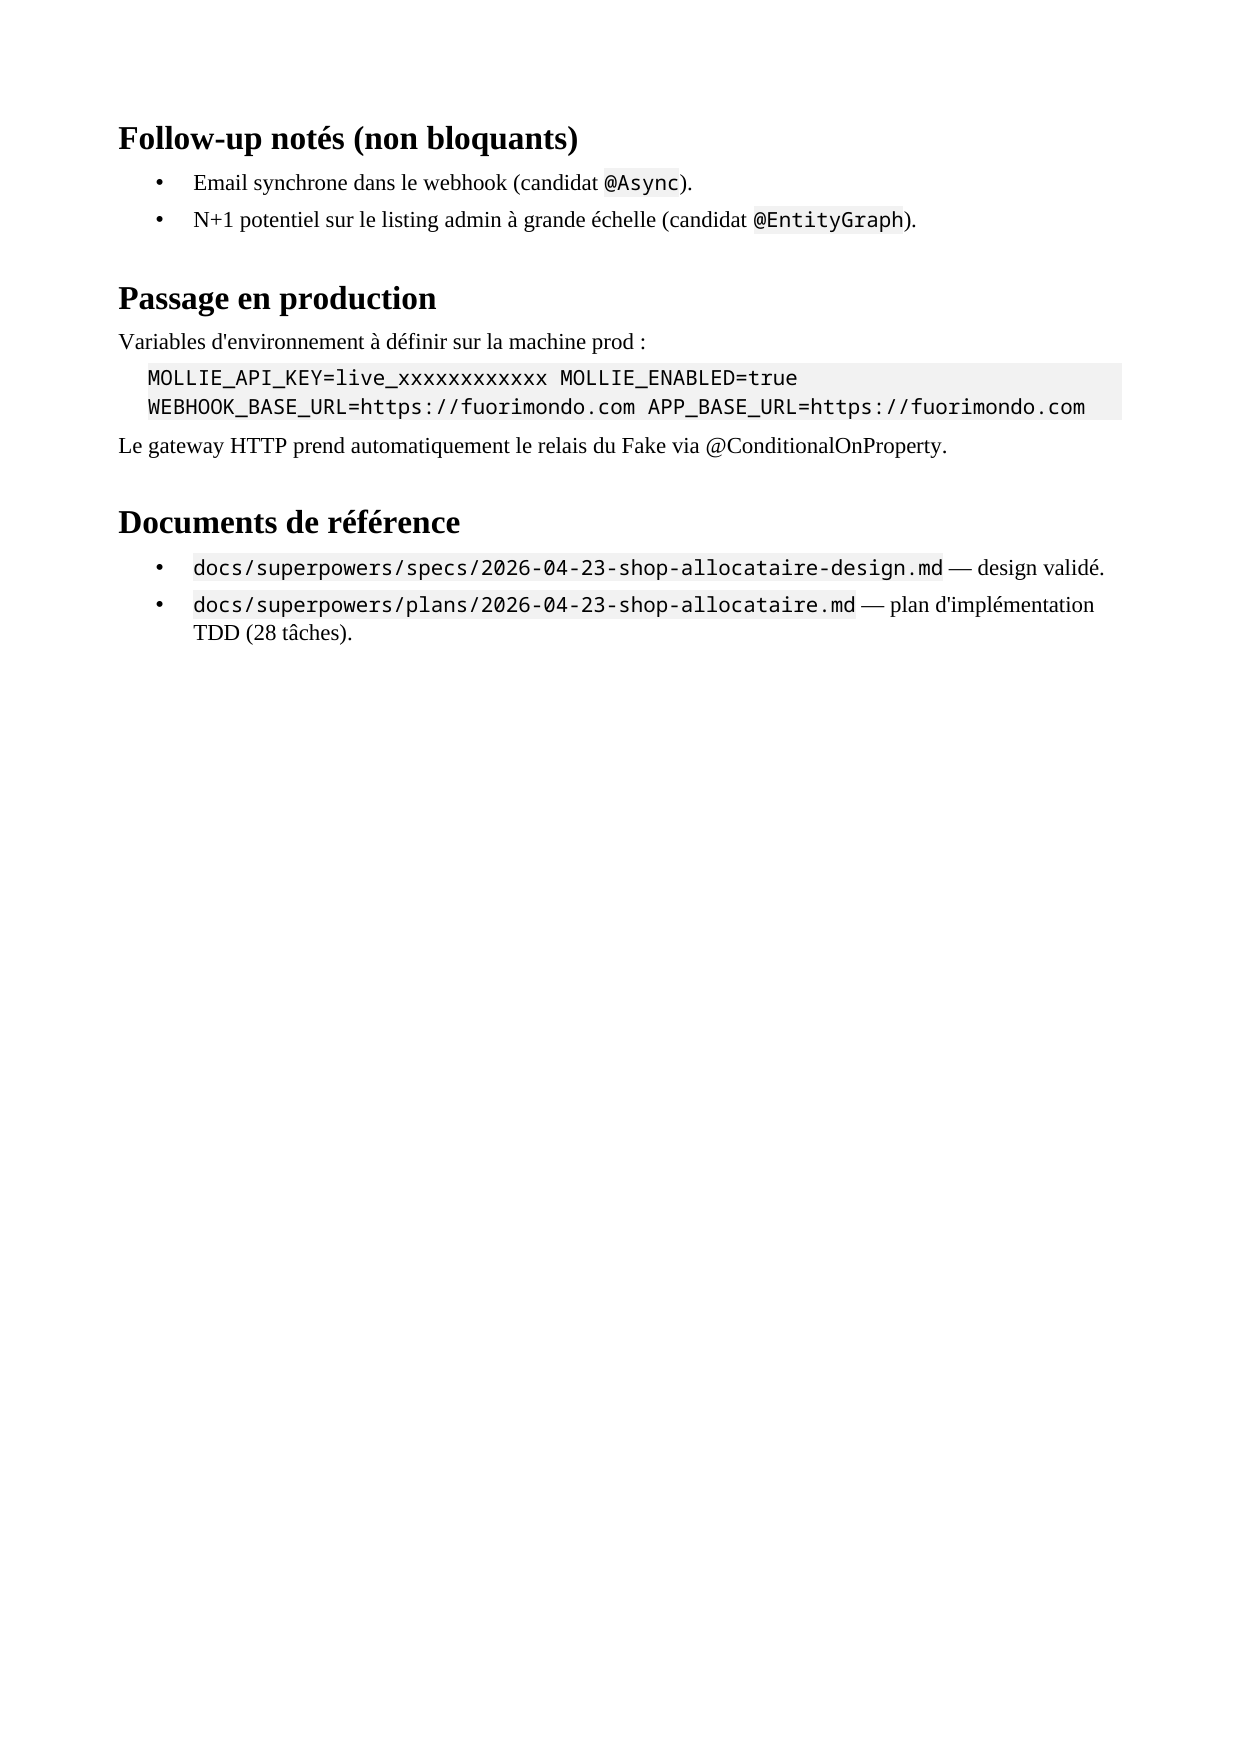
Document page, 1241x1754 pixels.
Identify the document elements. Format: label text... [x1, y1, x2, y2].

list N+1 potentiel sur le listing admin à grande échelle (candidat @EntityGraph). [156, 206, 1122, 234]
subtitle Follow-up notés (non bloquants) [118, 118, 1122, 156]
list docs/superpowers/plans/2026-04-23-shop-allocataire.md — plan d'implémentation TDD (28 tâches). [156, 590, 1122, 645]
text Variables d'environnement à définir sur la machine prod : [118, 328, 1122, 355]
subtitle Passage en production [118, 278, 1122, 317]
list docs/superpowers/specs/2026-04-23-shop-allocataire-design.md — design validé. [156, 553, 1122, 581]
text MOLLIE_API_KEY=live_xxxxxxxxxxxx MOLLIE_ENABLED=true WEBHOOK_BASE_URL=https://fuorimondo.com APP_BASE_URL=https://fuorimondo.com [148, 363, 1122, 420]
list Email synchrone dans le webhook (candidat @Async). [156, 168, 1122, 197]
subtitle Documents de référence [118, 503, 1122, 541]
text Le gateway HTTP prend automatiquement le relais du Fake via @ConditionalOnProperty. [118, 432, 1122, 458]
